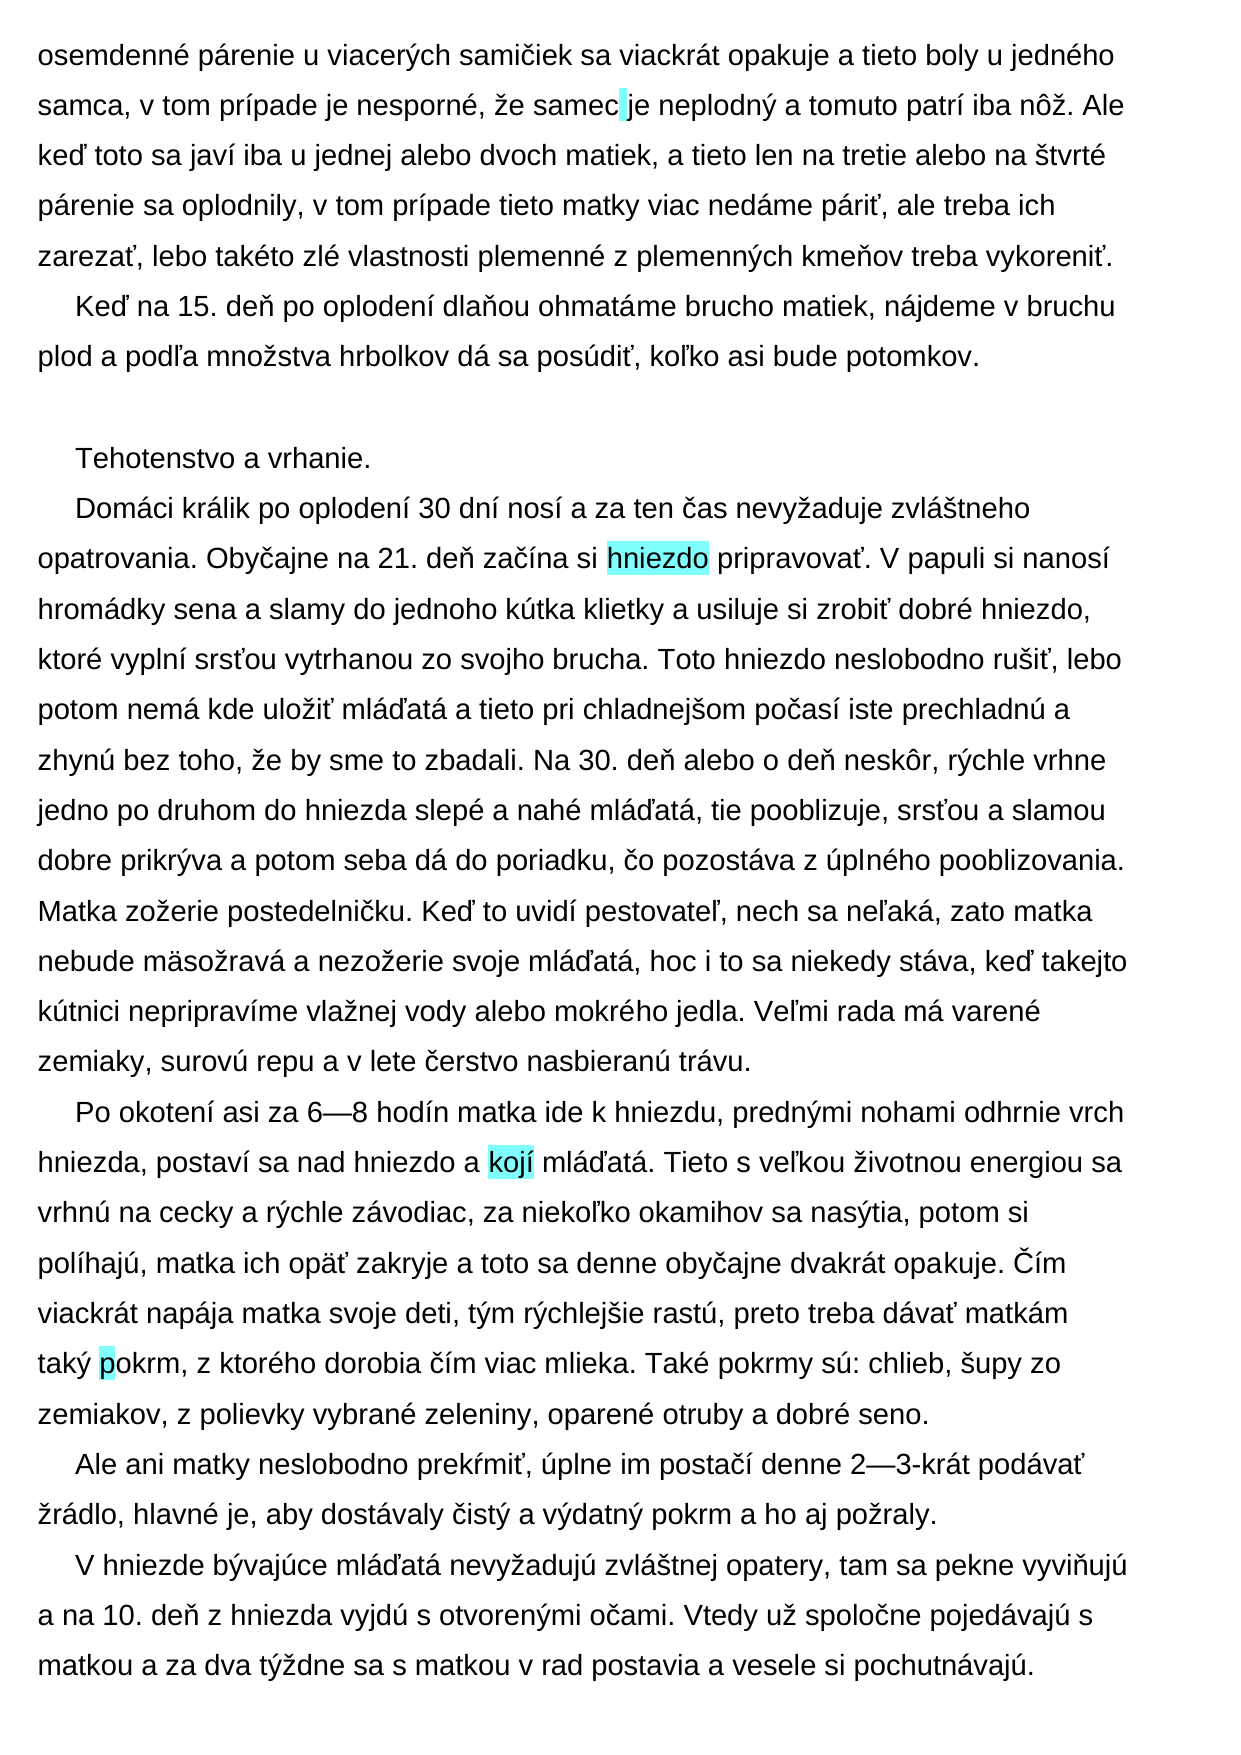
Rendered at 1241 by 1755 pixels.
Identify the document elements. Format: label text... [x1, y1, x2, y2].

text Domáci králik po oplodení 30 dní nosí a za ten čas nevyžaduje zvláštneho opatrovania. Obyčajne na 21. deň začína si hniezdo pripravovať. V papuli si nanosí hromádky sena a slamy do jednoho kútka klietky a usiluje si zrobiť dobré hniezdo, ktoré vyplní srsťou vytrha­nou zo svojho brucha. Toto hniezdo neslobodno rušiť, lebo potom nemá kde uložiť mláďatá a tieto pri chladnejšom počasí iste prechladnú a zhynú bez toho, že by sme to zbadali. Na 30. deň alebo o deň neskôr, rýchle vrhne jedno po druhom do hniezda slepé a nahé mláďatá, tie pooblizuje, srsťou a slamou dobre prikrýva a potom seba dá do poriadku, čo pozostáva z úpl­ného pooblizovania. Matka zožerie postedelničku. Keď to uvidí pestovateľ, nech sa neľaká, zato matka nebude mäsožravá a nezožerie svoje mláďatá, hoc i to sa niekedy stáva, keď takejto kútnici nepripravíme vlažnej vody alebo mokré­ho jedla. Veľmi rada má varené zemiaky, su­rovú repu a v lete čerstvo nasbieranú trávu. [37, 491, 1130, 1078]
text Ale ani matky neslobodno prekŕmiť, úplne im postačí denne 2—3-krát podávať žrádlo, hlavné je, aby dostávaly čistý a výdatný pokrm a ho aj požraly. [37, 1447, 1130, 1531]
text V hniezde bývajúce mláďatá nevyžadujú zvláštnej opatery, tam sa pekne vyviňujú a na 10. deň z hniezda vyjdú s otvorenými očami. Vtedy už spoločne pojedávajú s matkou a za dva týždne sa s matkou v rad postavia a vesele si pochutnávajú. [37, 1548, 1130, 1682]
text Keď na 15. deň po oplodení dlaňou ohmatá­me brucho matiek, nájdeme v bruchu plod a podľa množstva hrbolkov dá sa posúdiť, koľko asi bude potomkov. [37, 289, 1130, 373]
text Po okotení asi za 6—8 hodín matka ide k hniezdu, prednými nohami odhrnie vrch hnie­zda, postaví sa nad hniezdo a kojí mláďatá. Tieto s veľkou životnou energiou sa vrhnú na cecky a rýchle závodiac, za niekoľko okamihov sa nasýtia, potom si políhajú, matka ich opäť zakryje a toto sa denne obyčajne dvakrát opa­kuje. Čím viackrát napája matka svoje deti, tým rýchlejšie rastú, preto treba dávať matkám taký pokrm, z ktorého dorobia čím viac mlieka. Také pokrmy sú: chlieb, šupy zo zemiakov, z polievky vybrané zeleniny, oparené otruby a dobré seno. [37, 1095, 1130, 1430]
subtitle Tehotenstvo a vrhanie. [37, 441, 1130, 474]
text osemdenné párenie u via­cerých samičiek sa viackrát opakuje a tieto boly u jedného samca, v tom prípade je nesporné, že samec je neplodný a tomuto patrí iba nôž. Ale keď toto sa javí iba u jednej alebo dvoch matiek, a tieto len na tretie alebo na štvrté pá­renie sa oplodnily, v tom prípade tieto matky viac nedáme páriť, ale treba ich zarezať, lebo takéto zlé vlastnosti plemenné z plemenných kmeňov treba vykoreniť. [37, 37, 1130, 272]
